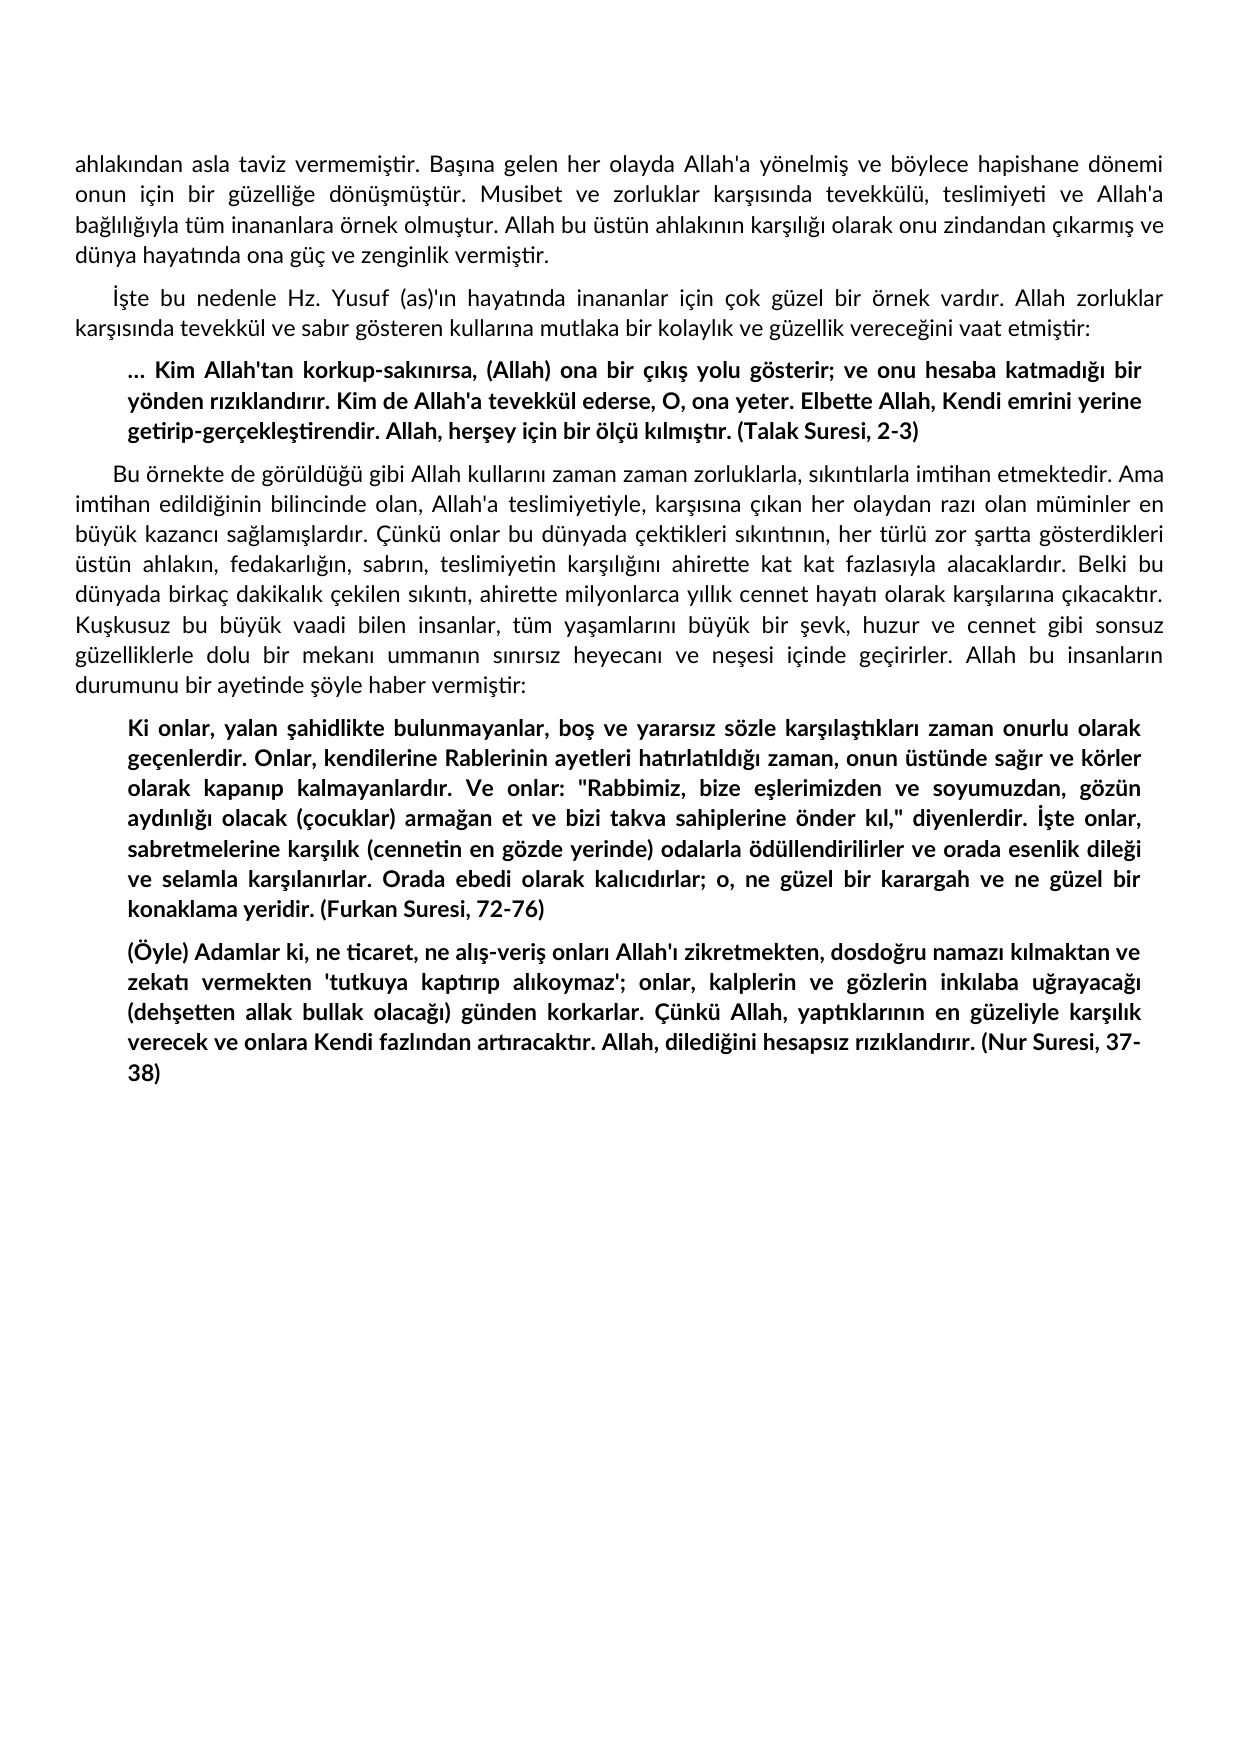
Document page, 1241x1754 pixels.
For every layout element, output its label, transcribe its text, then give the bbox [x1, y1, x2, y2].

text … Kim Allah'tan korkup-sakınırsa, (Allah) ona bir çıkış yolu gösterir; ve onu hesaba katmadığı bir yönden rızıklandırır. Kim de Allah'a tevekkül ederse, O, ona yeter. Elbette Allah, Kendi emrini yerine getirip-gerçekleştirendir. Allah, herşey için bir ölçü kılmıştır. (Talak Suresi, 2-3) [127, 356, 1143, 444]
text Bu örnekte de görüldüğü gibi Allah kullarını zaman zaman zorluklarla, sıkıntılarla imtihan etmektedir. Ama imtihan edildiğinin bilincinde olan, Allah'a teslimiyetiyle, karşısına çıkan her olaydan razı olan müminler en büyük kazancı sağlamışlardır. Çünkü onlar bu dünyada çektikleri sıkıntının, her türlü zor şartta gösterdikleri üstün ahlakın, fedakarlığın, sabrın, teslimiyetin karşılığını ahirette kat kat fazlasıyla alacaklardır. Belki bu dünyada birkaç dakikalık çekilen sıkıntı, ahirette milyonlarca yıllık cennet hayatı olarak karşılarına çıkacaktır. Kuşkusuz bu büyük vaadi bilen insanlar, tüm yaşamlarını büyük bir şevk, huzur ve cennet gibi sonsuz güzelliklerle dolu bir mekanı ummanın sınırsız heyecanı ve neşesi içinde geçirirler. Allah bu insanların durumunu bir ayetinde şöyle haber vermiştir: [75, 459, 1165, 698]
text Ki onlar, yalan şahidlikte bulunmayanlar, boş ve yararsız sözle karşılaştıkları zaman onurlu olarak geçenlerdir. Onlar, kendilerine Rablerinin ayetleri hatırlatıldığı zaman, onun üstünde sağır ve körler olarak kapanıp kalmayanlardır. Ve onlar: "Rabbimiz, bize eşlerimizden ve soyumuzdan, gözün aydınlığı olacak (çocuklar) armağan et ve bizi takva sahiplerine önder kıl," diyenlerdir. İşte onlar, sabretmelerine karşılık (cennetin en gözde yerinde) odalarla ödüllendirilirler ve orada esenlik dileği ve selamla karşılanırlar. Orada ebedi olarak kalıcıdırlar; o, ne güzel bir karargah ve ne güzel bir konaklama yeridir. (Furkan Suresi, 72-76) [127, 713, 1143, 922]
text İşte bu nedenle Hz. Yusuf (as)'ın hayatında inananlar için çok güzel bir örnek vardır. Allah zorluklar karşısında tevekkül ve sabır gösteren kullarına mutlaka bir kolaylık ve güzellik vereceğini vaat etmiştir: [75, 283, 1165, 341]
text ahlakından asla taviz vermemiştir. Başına gelen her olayda Allah'a yönelmiş ve böylece hapishane dönemi onun için bir güzelliğe dönüşmüştür. Musibet ve zorluklar karşısında tevekkülü, teslimiyeti ve Allah'a bağlılığıyla tüm inananlara örnek olmuştur. Allah bu üstün ahlakının karşılığı olarak onu zindandan çıkarmış ve dünya hayatında ona güç ve zenginlik vermiştir. [75, 150, 1165, 268]
text (Öyle) Adamlar ki, ne ticaret, ne alış-veriş onları Allah'ı zikretmekten, dosdoğru namazı kılmaktan ve zekatı vermekten 'tutkuya kaptırıp alıkoymaz'; onlar, kalplerin ve gözlerin inkılaba uğrayacağı (dehşetten allak bullak olacağı) günden korkarlar. Çünkü Allah, yaptıklarının en güzeliyle karşılık verecek ve onlara Kendi fazlından artıracaktır. Allah, dilediğini hesapsız rızıklandırır. (Nur Suresi, 37-38) [127, 937, 1143, 1086]
